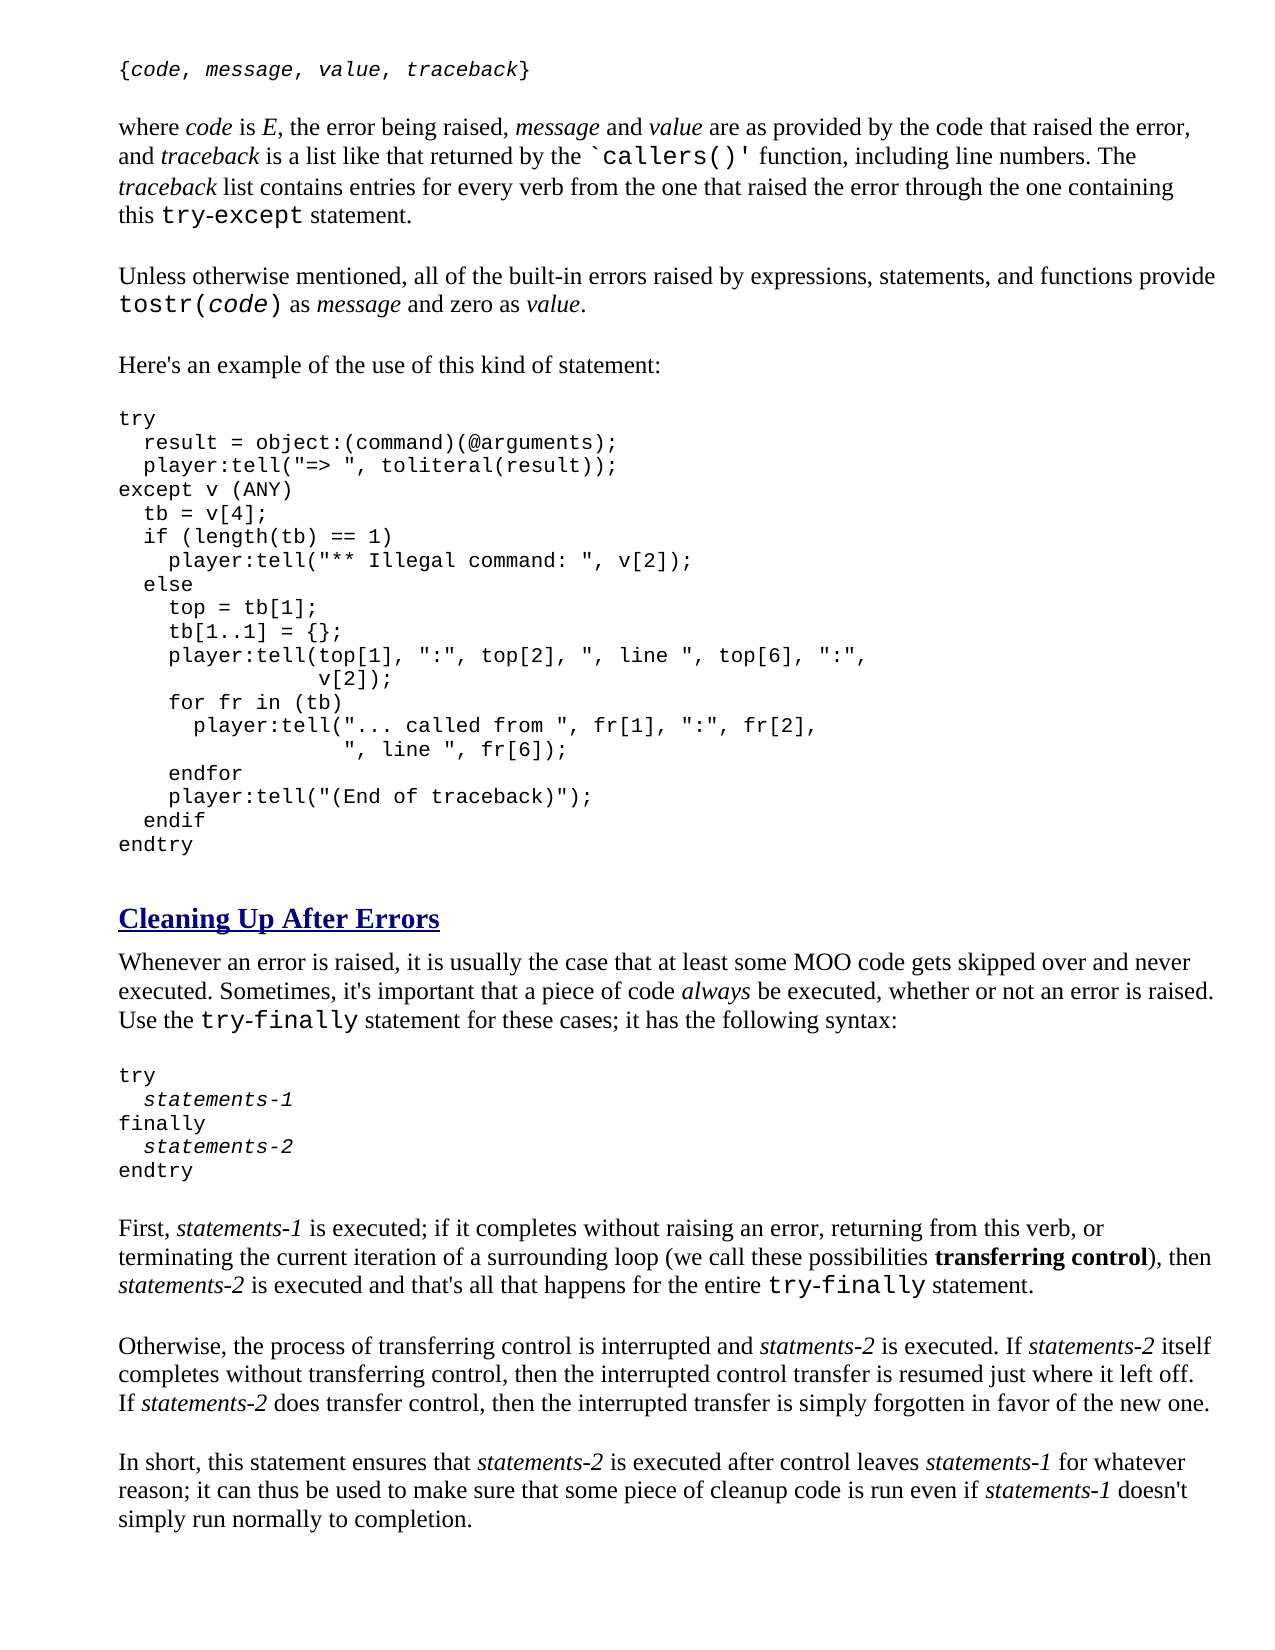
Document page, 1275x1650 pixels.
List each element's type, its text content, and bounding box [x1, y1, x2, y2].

text {code, message, value, traceback} [118, 59, 1216, 83]
text player:tell("... called from ", fr[1], ":", fr[2], [118, 716, 1216, 739]
text v[2]); [118, 668, 1216, 692]
text player:tell("** Illegal command: ", v[2]); [118, 550, 1216, 574]
subtitle Cleaning Up After Errors [118, 901, 1216, 935]
text except v (ANY) [118, 479, 1216, 503]
text player:tell("(End of traceback)"); [118, 786, 1216, 810]
text try [118, 1065, 1216, 1089]
text top = tb[1]; [118, 597, 1216, 621]
text In short, this statement ensures that statements-2 is executed after control leaves statements-1 for whatever reason; it can thus be used to make sure that some piece of cleanup code is run even if statements-1 doesn't simply run normally to completion. [118, 1447, 1216, 1533]
text Otherwise, the process of transferring control is interrupted and statments-2 is executed. If statements-2 itself completes without transferring control, then the interrupted control transfer is resumed just where it left off. If statements-2 does transfer control, then the interrupted transfer is simply forgotten in favor of the new one. [118, 1331, 1216, 1417]
text finally [118, 1113, 1216, 1136]
text player:tell("=> ", toliteral(result)); [118, 455, 1216, 479]
text else [118, 574, 1216, 597]
text try [118, 408, 1216, 432]
text if (length(tb) == 1) [118, 526, 1216, 550]
text tb = v[4]; [118, 503, 1216, 526]
text where code is E, the error being raised, message and value are as provided by the code that raised the error, and traceback is a list like that returned by the `callers()' function, including line numbers. The traceback list contains entries for every verb from the one that raised the error through the one containing this try-except statement. [118, 112, 1216, 231]
text Here's an example of the use of this kind of statement: [118, 350, 1216, 379]
text endtry [118, 834, 1216, 857]
text endfor [118, 763, 1216, 786]
text player:tell(top[1], ":", top[2], ", line ", top[6], ":", [118, 644, 1216, 668]
text for fr in (tb) [118, 692, 1216, 716]
text Whenever an error is raised, it is usually the case that at least some MOO code gets skipped over and never executed. Sometimes, it's important that a piece of code always be executed, whether or not an error is raised. Use the try-finally statement for these cases; it has the following syntax: [118, 947, 1216, 1036]
text tb[1..1] = {}; [118, 621, 1216, 644]
text endtry [118, 1160, 1216, 1183]
text result = object:(command)(@arguments); [118, 432, 1216, 455]
text First, statements-1 is executed; if it completes without raising an error, returning from this verb, or terminating the current iteration of a surrounding loop (we call these possibilities transferring control), then statements-2 is executed and that's all that happens for the entire try-finally statement. [118, 1213, 1216, 1301]
text statements-1 [118, 1089, 1216, 1113]
text ", line ", fr[6]); [118, 739, 1216, 763]
text statements-2 [118, 1136, 1216, 1160]
text Unless otherwise mentioned, all of the built-in errors raised by expressions, statements, and functions provide tostr(code) as message and zero as value. [118, 261, 1216, 320]
text endif [118, 810, 1216, 834]
